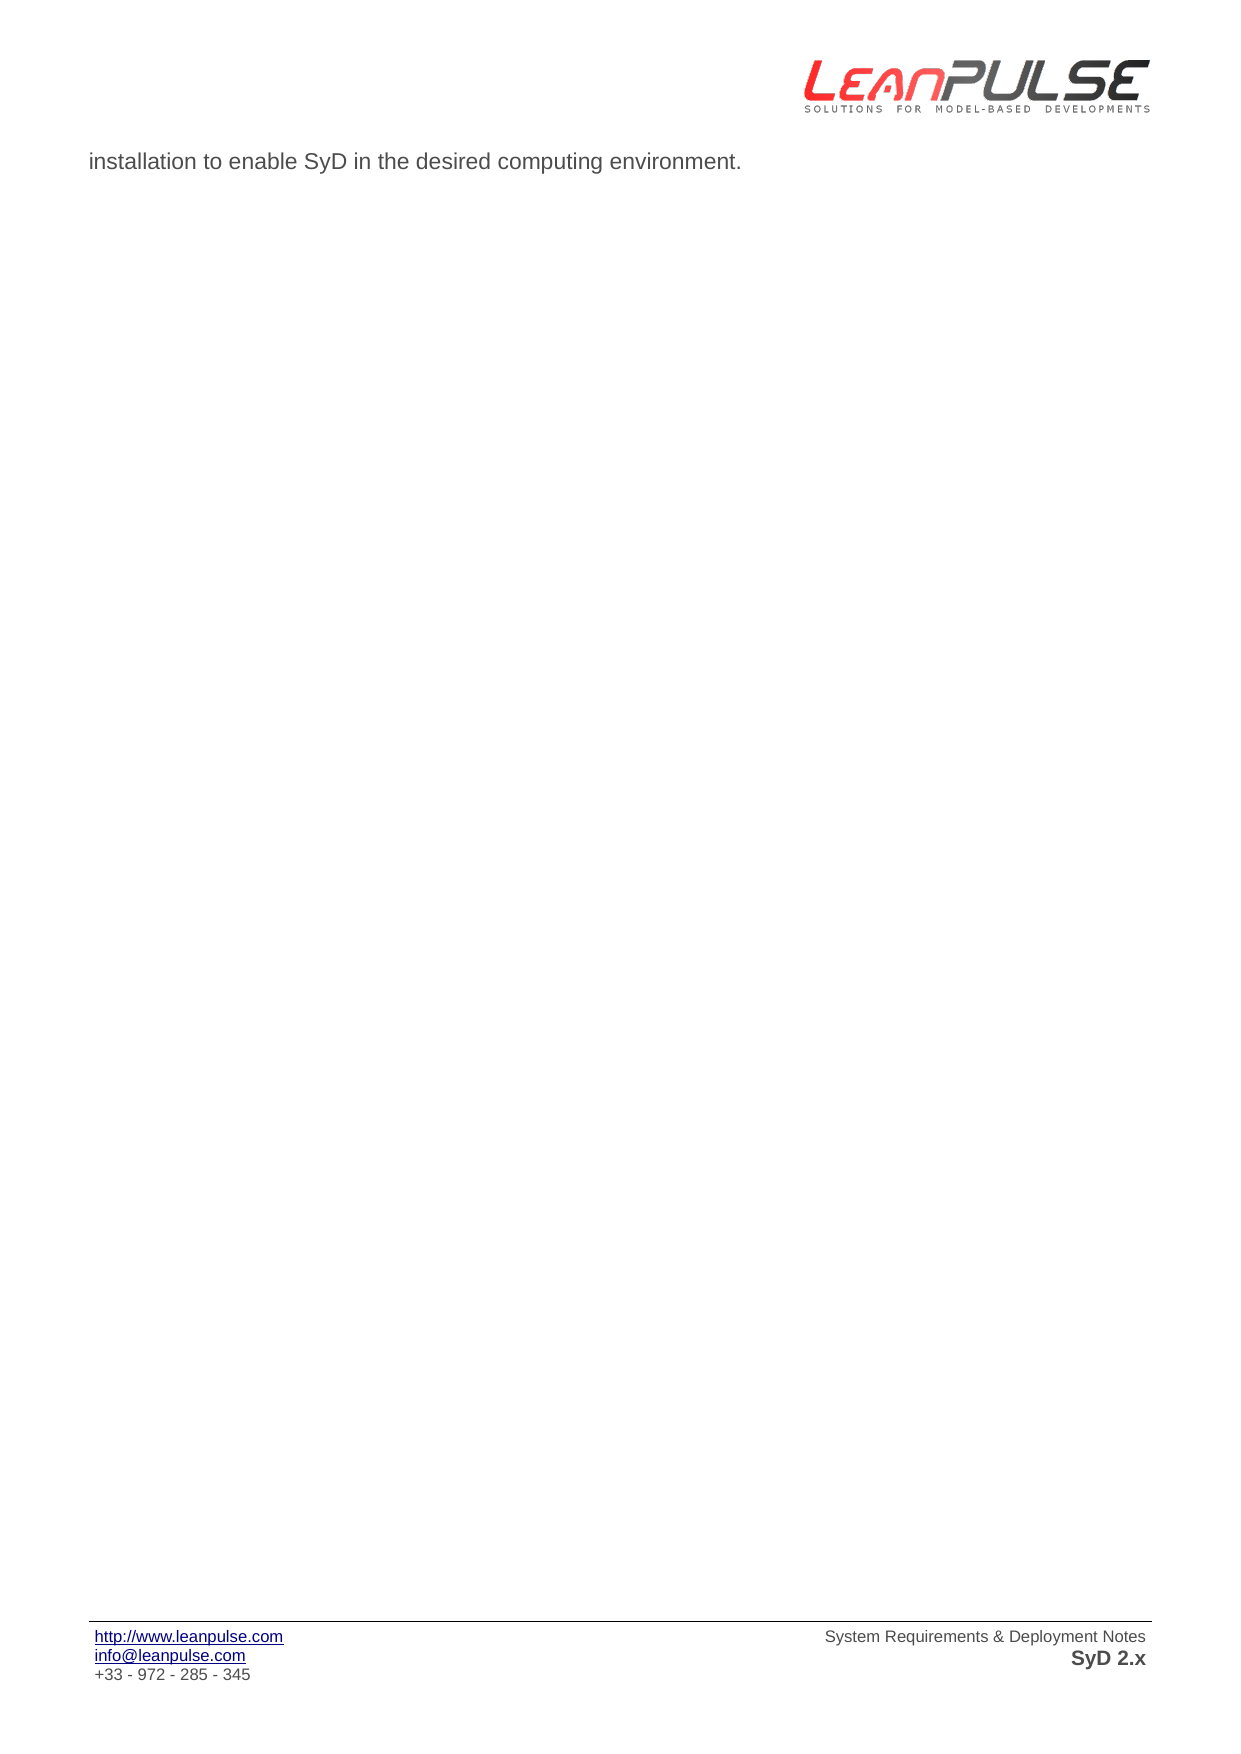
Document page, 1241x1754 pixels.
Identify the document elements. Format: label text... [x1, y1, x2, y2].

picture [802, 59, 1152, 118]
text installation to enable SyD in the desired computing environment. [88, 148, 1152, 174]
